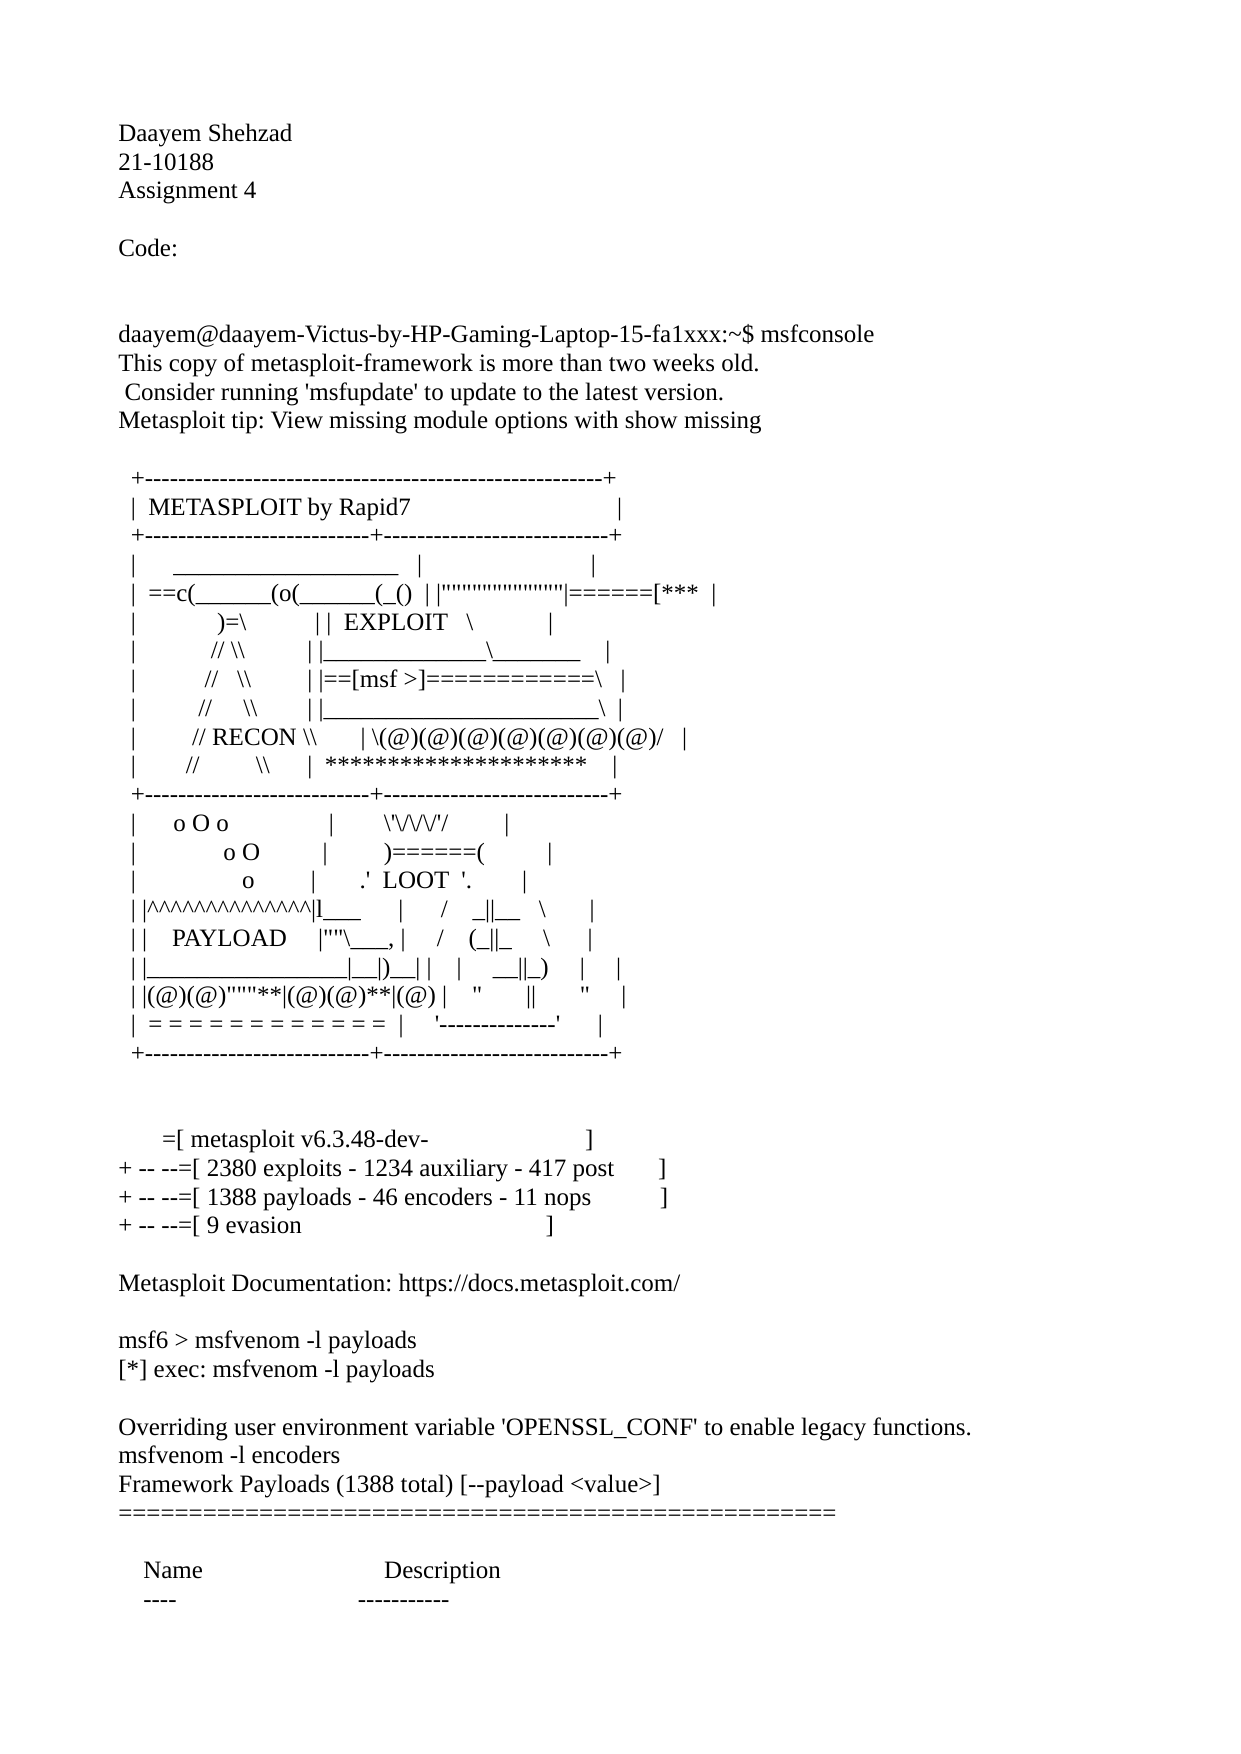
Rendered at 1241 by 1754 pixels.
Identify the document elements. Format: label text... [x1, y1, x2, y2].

text +-------------------------------------------------------+ [118, 463, 1122, 492]
text Metasploit Documentation: https://docs.metasploit.com/ [118, 1268, 1122, 1297]
text Metasploit tip: View missing module options with show missing [118, 406, 1122, 434]
text +---------------------------+---------------------------+ [118, 779, 1122, 808]
text | // \\ | |_____________\_______ | [118, 636, 1122, 664]
text | ==c(______(o(______(_() | |""""""""""""|======[*** | [118, 578, 1122, 607]
text Framework Payloads (1388 total) [--payload <value>] [118, 1469, 1122, 1498]
text msfvenom -l encoders [118, 1441, 1122, 1469]
text Consider running 'msfupdate' to update to the latest version. [118, 377, 1122, 406]
text +---------------------------+---------------------------+ [118, 521, 1122, 549]
text | __________________ | | [118, 549, 1122, 578]
text | |(@)(@)"""**|(@)(@)**|(@) | " || " | [118, 981, 1122, 1009]
text | |^^^^^^^^^^^^^^|l___ | / _||__ \ | [118, 894, 1122, 923]
text ---- ----------- [118, 1584, 1122, 1613]
text +---------------------------+---------------------------+ [118, 1038, 1122, 1067]
text | o | .' LOOT '. | [118, 866, 1122, 894]
text msf6 > msfvenom -l payloads [118, 1326, 1122, 1354]
text | // \\ | |______________________\ | [118, 693, 1122, 722]
text + -- --=[ 2380 exploits - 1234 auxiliary - 417 post ] [118, 1153, 1122, 1182]
text | // \\ | |==[msf >]============\ | [118, 664, 1122, 693]
text | | PAYLOAD |""\___, | / (_||_ \ | [118, 923, 1122, 952]
text This copy of metasploit-framework is more than two weeks old. [118, 348, 1122, 377]
text | o O | )======( | [118, 837, 1122, 866]
text + -- --=[ 9 evasion ] [118, 1211, 1122, 1239]
text | METASPLOIT by Rapid7 | [118, 492, 1122, 521]
text | // \\ | ********************* | [118, 751, 1122, 779]
text =[ metasploit v6.3.48-dev- ] [118, 1124, 1122, 1153]
text Overriding user environment variable 'OPENSSL_CONF' to enable legacy functions. [118, 1412, 1122, 1441]
text | |________________|__|)__| | | __||_) | | [118, 952, 1122, 981]
text Assignment 4 Code: daayem@daayem-Victus-by-HP-Gaming-Laptop-15-fa1xxx:~$ msfconsole [118, 176, 1122, 348]
text + -- --=[ 1388 payloads - 46 encoders - 11 nops ] [118, 1182, 1122, 1211]
text | o O o | \'\/\/\/'/ | [118, 808, 1122, 837]
text 21-10188 [118, 147, 1122, 176]
text [*] exec: msfvenom -l payloads [118, 1354, 1122, 1383]
text | )=\ | | EXPLOIT \ | [118, 607, 1122, 636]
text | // RECON \\ | \(@)(@)(@)(@)(@)(@)(@)/ | [118, 722, 1122, 751]
text | = = = = = = = = = = = = | '--------------' | [118, 1009, 1122, 1038]
text Name Description [118, 1556, 1122, 1584]
text Daayem Shehzad [118, 118, 1122, 147]
text =================================================== [118, 1498, 1122, 1527]
